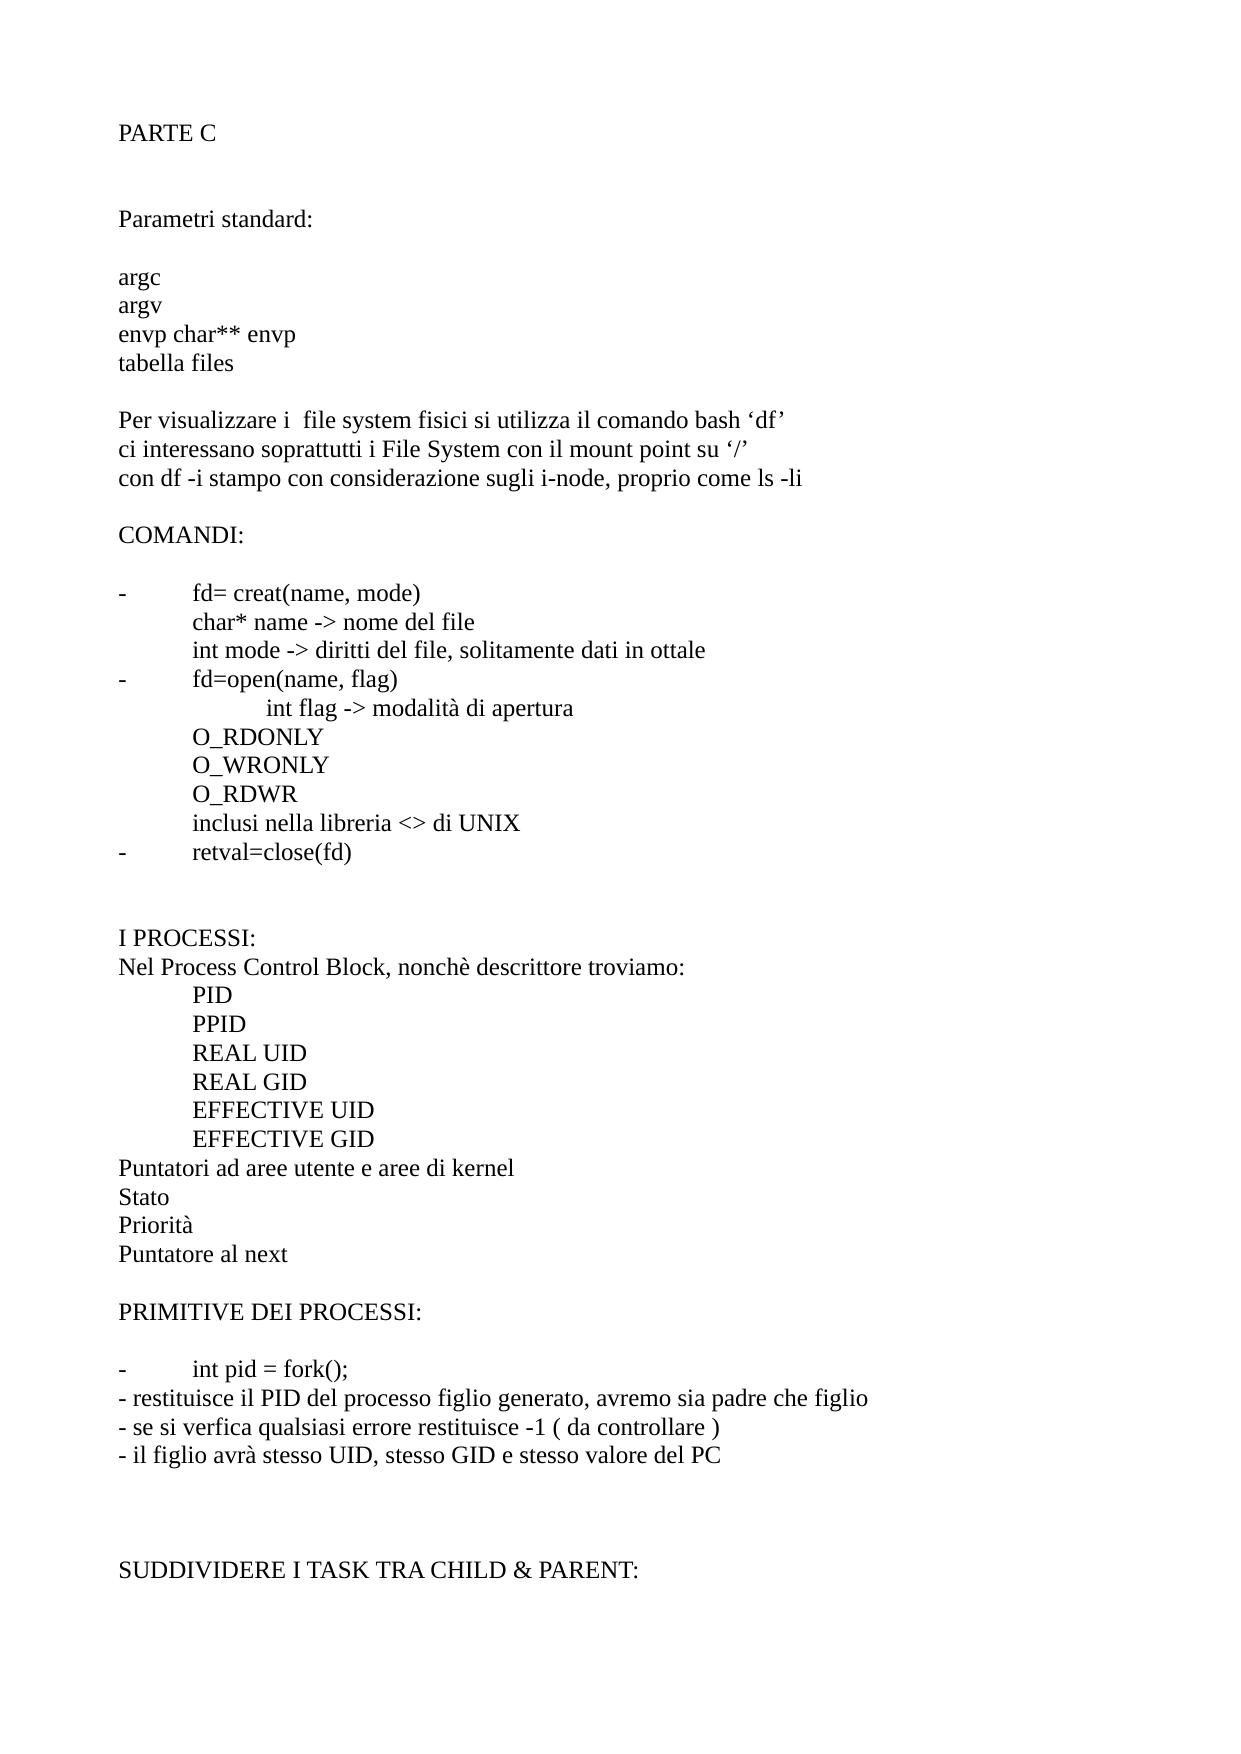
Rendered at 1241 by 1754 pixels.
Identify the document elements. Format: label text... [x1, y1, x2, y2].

text argv [118, 291, 1122, 319]
text SUDDIVIDERE I TASK TRA CHILD & PARENT: [118, 1556, 1122, 1584]
text con df -i stampo con considerazione sugli i-node, proprio come ls -li [118, 463, 1122, 492]
text Priorità [118, 1211, 1122, 1239]
text char* name -> nome del file [118, 607, 1122, 636]
text PPID [118, 1009, 1122, 1038]
text Nel Process Control Block, nonchè descrittore troviamo: [118, 952, 1122, 981]
text tabella files [118, 348, 1122, 377]
text inclusi nella libreria <> di UNIX [118, 808, 1122, 837]
text Parametri standard: [118, 204, 1122, 233]
text I PROCESSI: [118, 923, 1122, 952]
text O_WRONLY [118, 751, 1122, 779]
text REAL GID [118, 1067, 1122, 1096]
text Per visualizzare i file system fisici si utilizza il comando bash ‘df’ [118, 406, 1122, 434]
text O_RDWR [118, 779, 1122, 808]
text Puntatori ad aree utente e aree di kernel [118, 1153, 1122, 1182]
text - se si verfica qualsiasi errore restituisce -1 ( da controllare ) [118, 1412, 1122, 1441]
text PID [118, 981, 1122, 1009]
text COMANDI: [118, 521, 1122, 549]
text - fd=open(name, flag) [118, 664, 1122, 693]
text O_RDONLY [118, 722, 1122, 751]
text Puntatore al next [118, 1239, 1122, 1268]
text - retval=close(fd) [118, 837, 1122, 866]
text int flag -> modalità di apertura [118, 693, 1122, 722]
text EFFECTIVE UID [118, 1096, 1122, 1124]
text envp char** envp [118, 319, 1122, 348]
text - il figlio avrà stesso UID, stesso GID e stesso valore del PC [118, 1441, 1122, 1469]
text REAL UID [118, 1038, 1122, 1067]
text PRIMITIVE DEI PROCESSI: [118, 1297, 1122, 1326]
text - int pid = fork(); [118, 1354, 1122, 1383]
text PARTE C [118, 118, 1122, 147]
text int mode -> diritti del file, solitamente dati in ottale [118, 636, 1122, 664]
text EFFECTIVE GID [118, 1124, 1122, 1153]
text Stato [118, 1182, 1122, 1211]
text argc [118, 262, 1122, 291]
text - restituisce il PID del processo figlio generato, avremo sia padre che figlio [118, 1383, 1122, 1412]
text - fd= creat(name, mode) [118, 578, 1122, 607]
text ci interessano soprattutti i File System con il mount point su ‘/’ [118, 434, 1122, 463]
